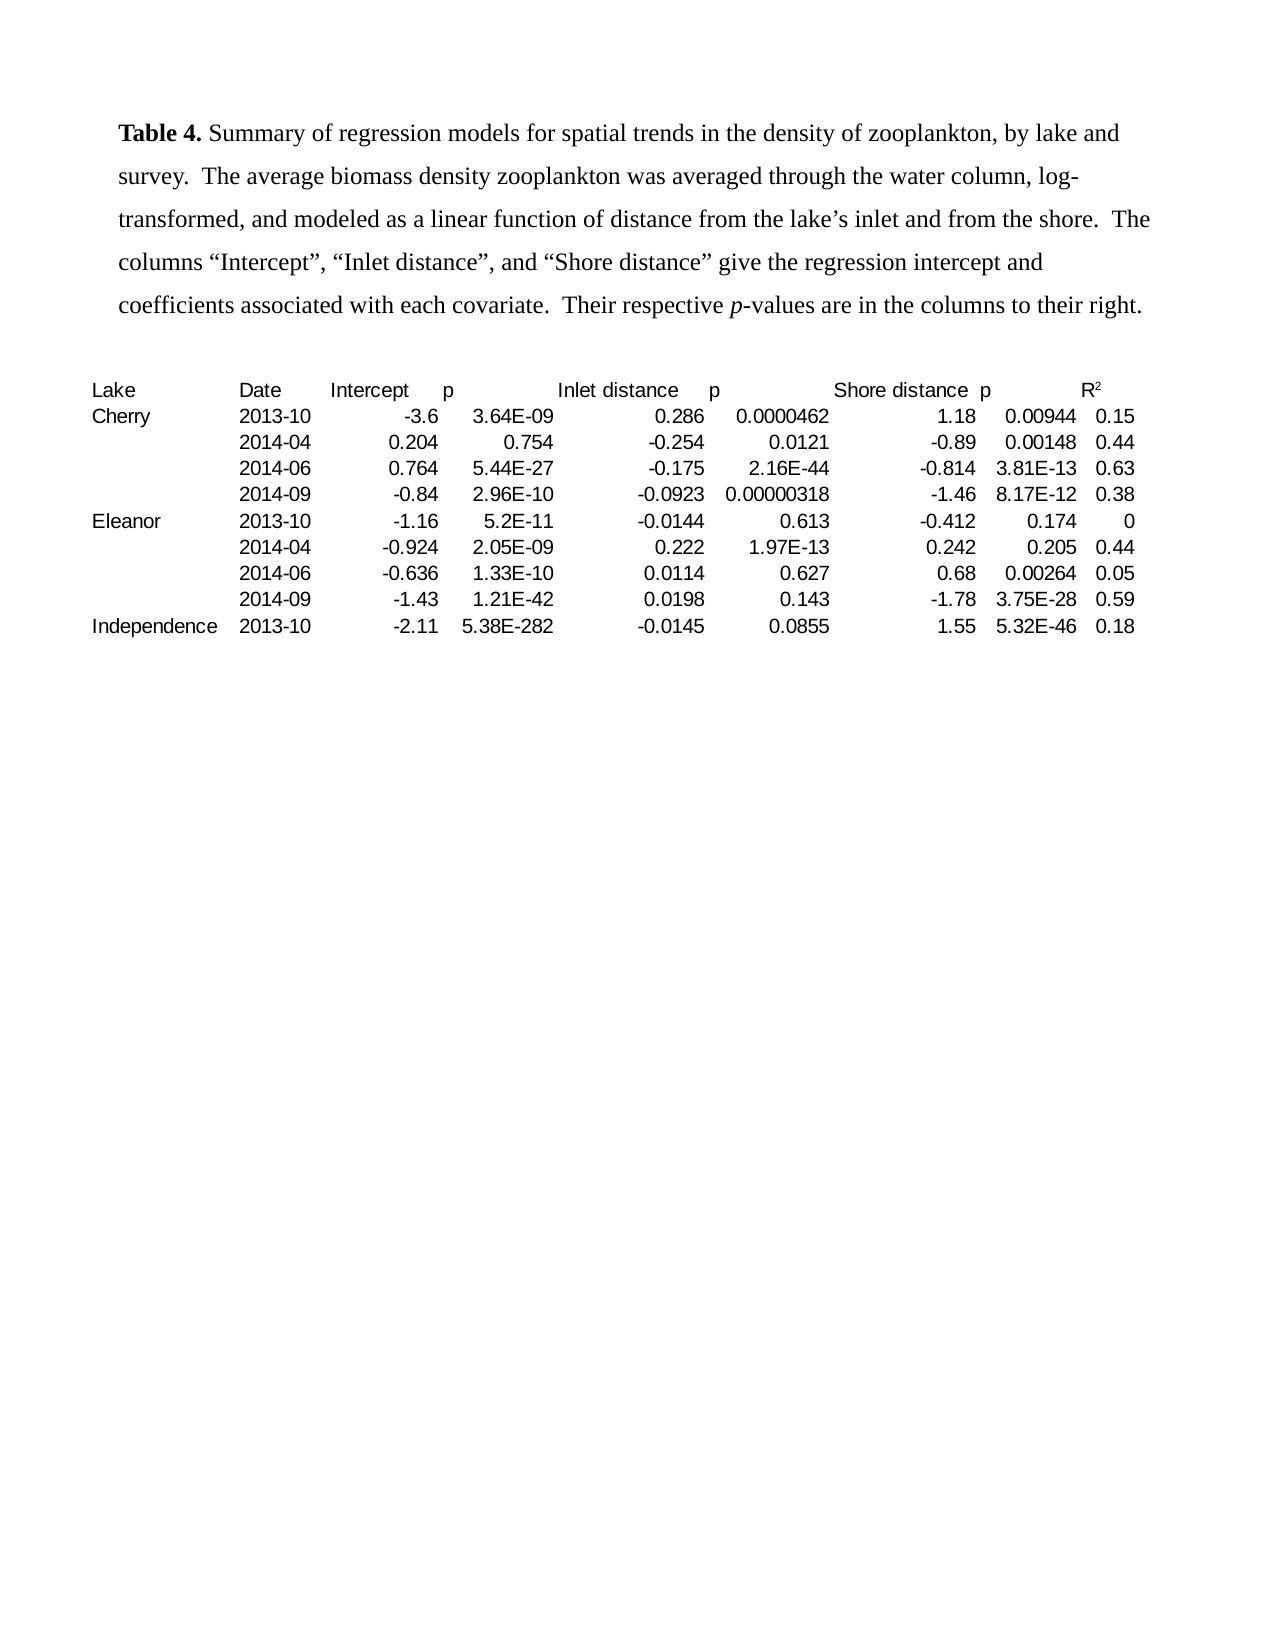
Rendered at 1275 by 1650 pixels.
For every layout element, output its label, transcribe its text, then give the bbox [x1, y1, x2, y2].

text Table 4. Summary of regression models for spatial trends in the density of zooplankton, by lake and survey. The average biomass density zooplankton was averaged through the water column, log-transformed, and modeled as a linear function of distance from the lake’s inlet and from the shore. The columns “Intercept”, “Inlet distance”, and “Shore distance” give the regression intercept and coefficients associated with each covariate. Their respective p-values are in the columns to their right. [118, 118, 1157, 319]
